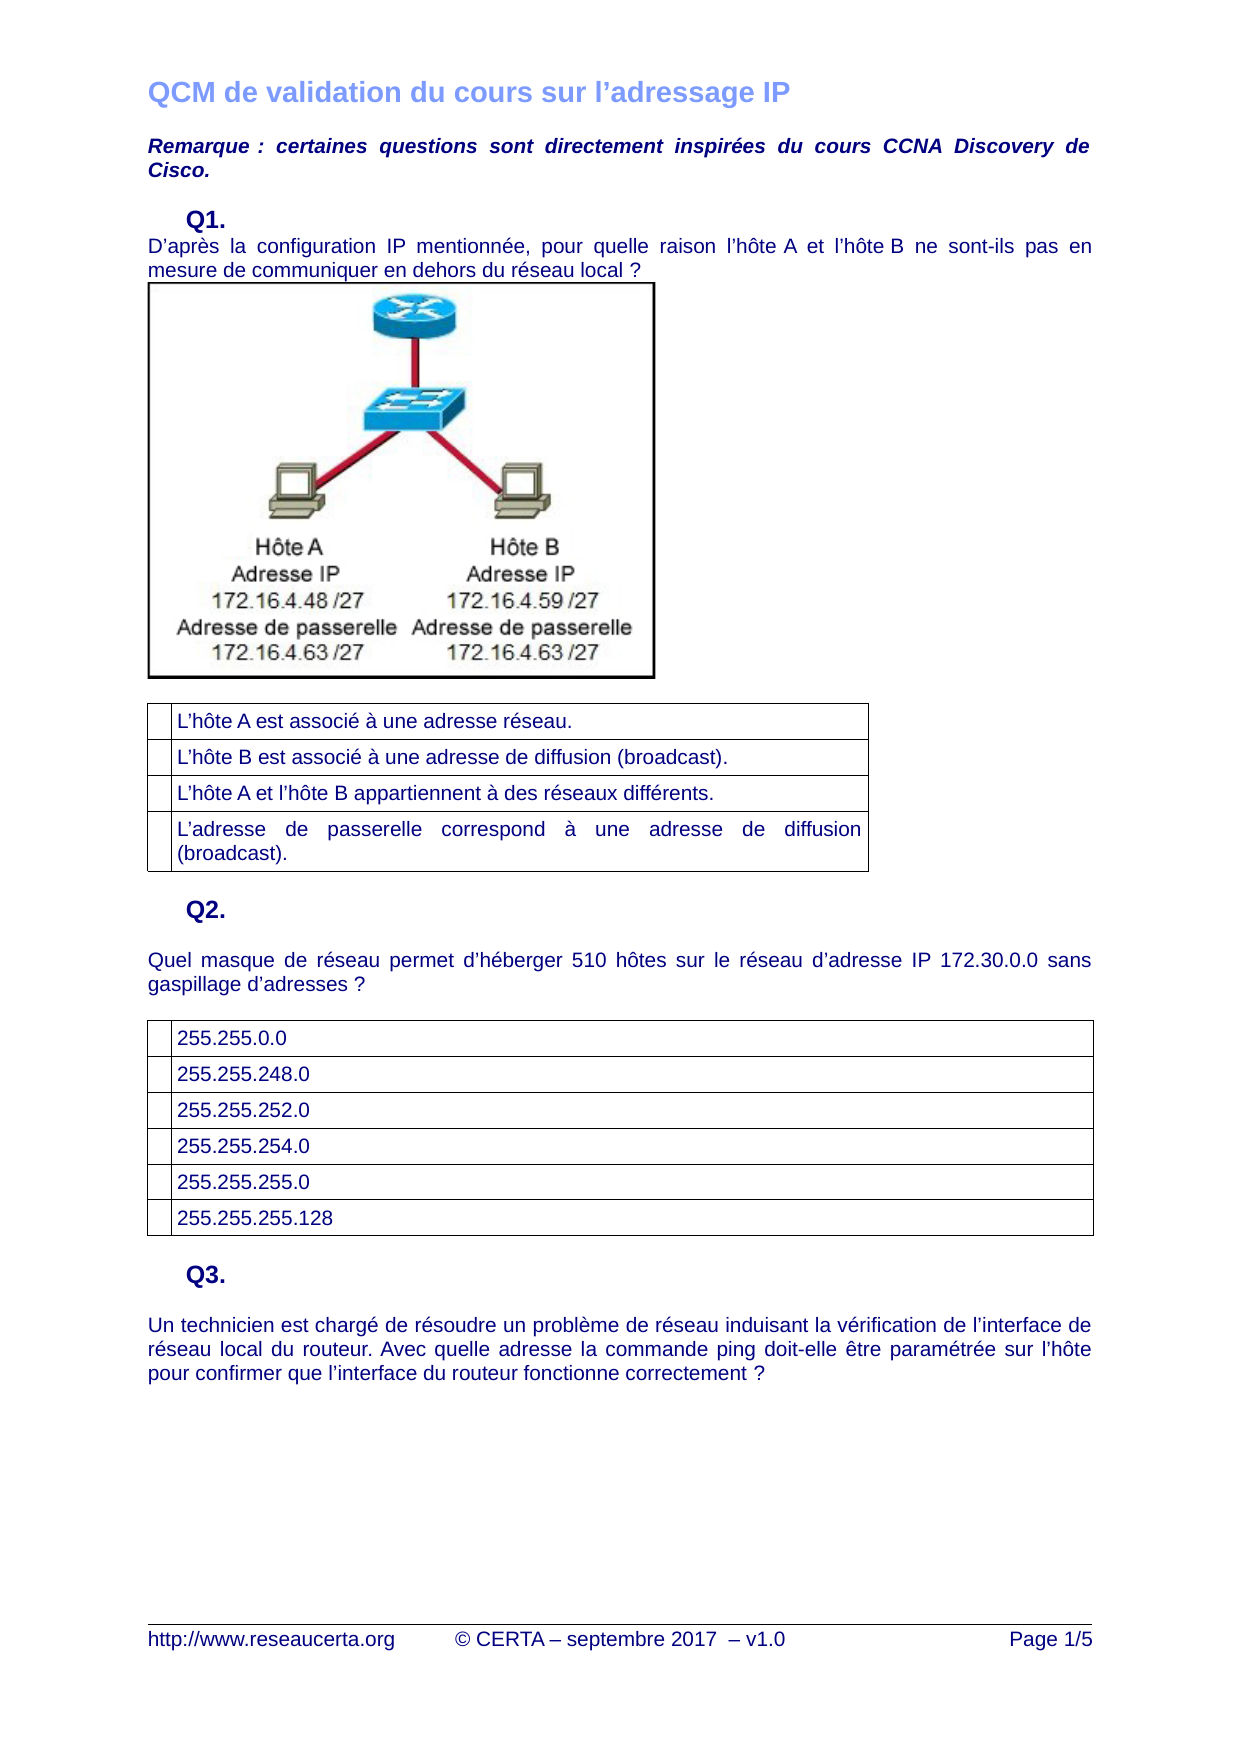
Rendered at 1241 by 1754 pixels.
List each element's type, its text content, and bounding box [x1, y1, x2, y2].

table_header L’hôte A est associé à une adresse réseau. [172, 704, 868, 739]
table_cell [148, 1057, 171, 1092]
table_cell 255.255.255.128 [172, 1200, 1093, 1235]
table_header [148, 1021, 171, 1056]
table_cell L’adresse de passerelle correspond à une adresse de diffusion (broadcast). [172, 812, 868, 871]
table_cell [148, 1165, 171, 1199]
text D’après la configuration IP mentionnée, pour quelle raison l’hôte A et l’hôte B ne sont-ils pas en mesure de communiquer en dehors du réseau local ? [148, 234, 1092, 282]
table_cell 255.255.252.0 [172, 1093, 1093, 1127]
table_cell [148, 1200, 171, 1235]
table_cell [148, 776, 171, 811]
table_cell 255.255.255.0 [172, 1165, 1093, 1199]
table_header [148, 704, 171, 739]
text Remarque : certaines questions sont directement inspirées du cours CCNA Discovery de Cisco. [148, 133, 1092, 181]
table_cell [148, 740, 171, 775]
table_cell [148, 812, 171, 871]
table_cell 255.255.248.0 [172, 1057, 1093, 1092]
text Un technicien est chargé de résoudre un problème de réseau induisant la vérification de l’interface de réseau local du routeur. Avec quelle adresse la commande ping doit-elle être paramétrée sur l’hôte pour confirmer que l’interface du routeur fonctionne correctement ? [148, 1312, 1092, 1384]
text QCM de validation du cours sur l’adressage IP [148, 75, 1092, 108]
text Quel masque de réseau permet d’héberger 510 hôtes sur le réseau d’adresse IP 172.30.0.0 sans gaspillage d’adresses ? [148, 948, 1092, 996]
table_cell L’hôte B est associé à une adresse de diffusion (broadcast). [172, 740, 868, 775]
table_header 255.255.0.0 [172, 1021, 1093, 1056]
table_cell L’hôte A et l’hôte B appartiennent à des réseaux différents. [172, 776, 868, 811]
table_cell 255.255.254.0 [172, 1129, 1093, 1163]
table_cell [148, 1129, 171, 1163]
table_cell [148, 1093, 171, 1127]
